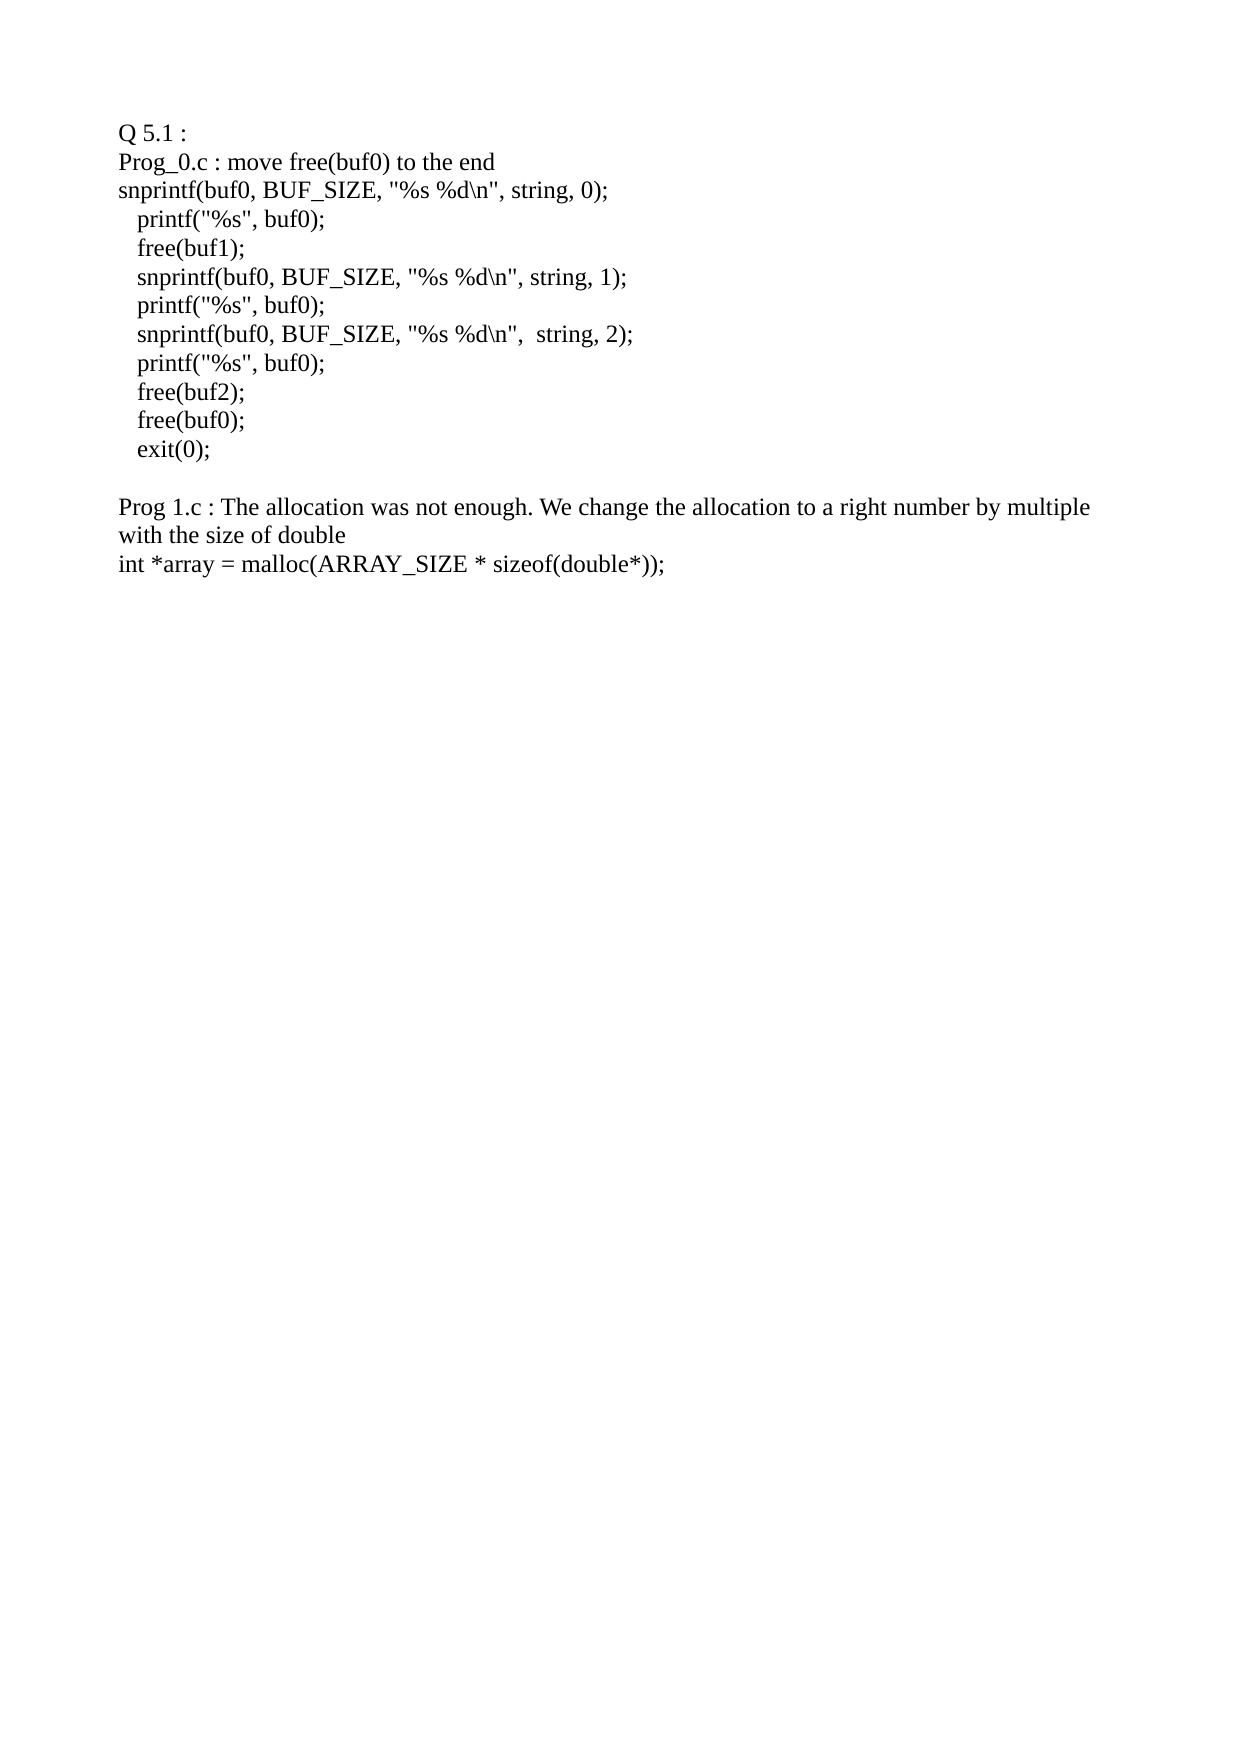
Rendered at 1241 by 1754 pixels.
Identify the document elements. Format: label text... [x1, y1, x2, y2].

text Prog_0.c : move free(buf0) to the end [118, 147, 1122, 176]
text snprintf(buf0, BUF_SIZE, "%s %d\n", string, 0); [118, 176, 1122, 204]
text snprintf(buf0, BUF_SIZE, "%s %d\n", string, 1); [118, 262, 1122, 291]
text printf("%s", buf0); [118, 204, 1122, 233]
text free(buf1); [118, 233, 1122, 262]
text printf("%s", buf0); [118, 348, 1122, 377]
text snprintf(buf0, BUF_SIZE, "%s %d\n", string, 2); [118, 319, 1122, 348]
text Q 5.1 : [118, 118, 1122, 147]
text int *array = malloc(ARRAY_SIZE * sizeof(double*)); [118, 549, 1122, 578]
text exit(0); [118, 434, 1122, 463]
text free(buf2); [118, 377, 1122, 406]
text free(buf0); [118, 406, 1122, 434]
text Prog 1.c : The allocation was not enough. We change the allocation to a right number by multiple with the size of double [118, 492, 1122, 549]
text printf("%s", buf0); [118, 291, 1122, 319]
